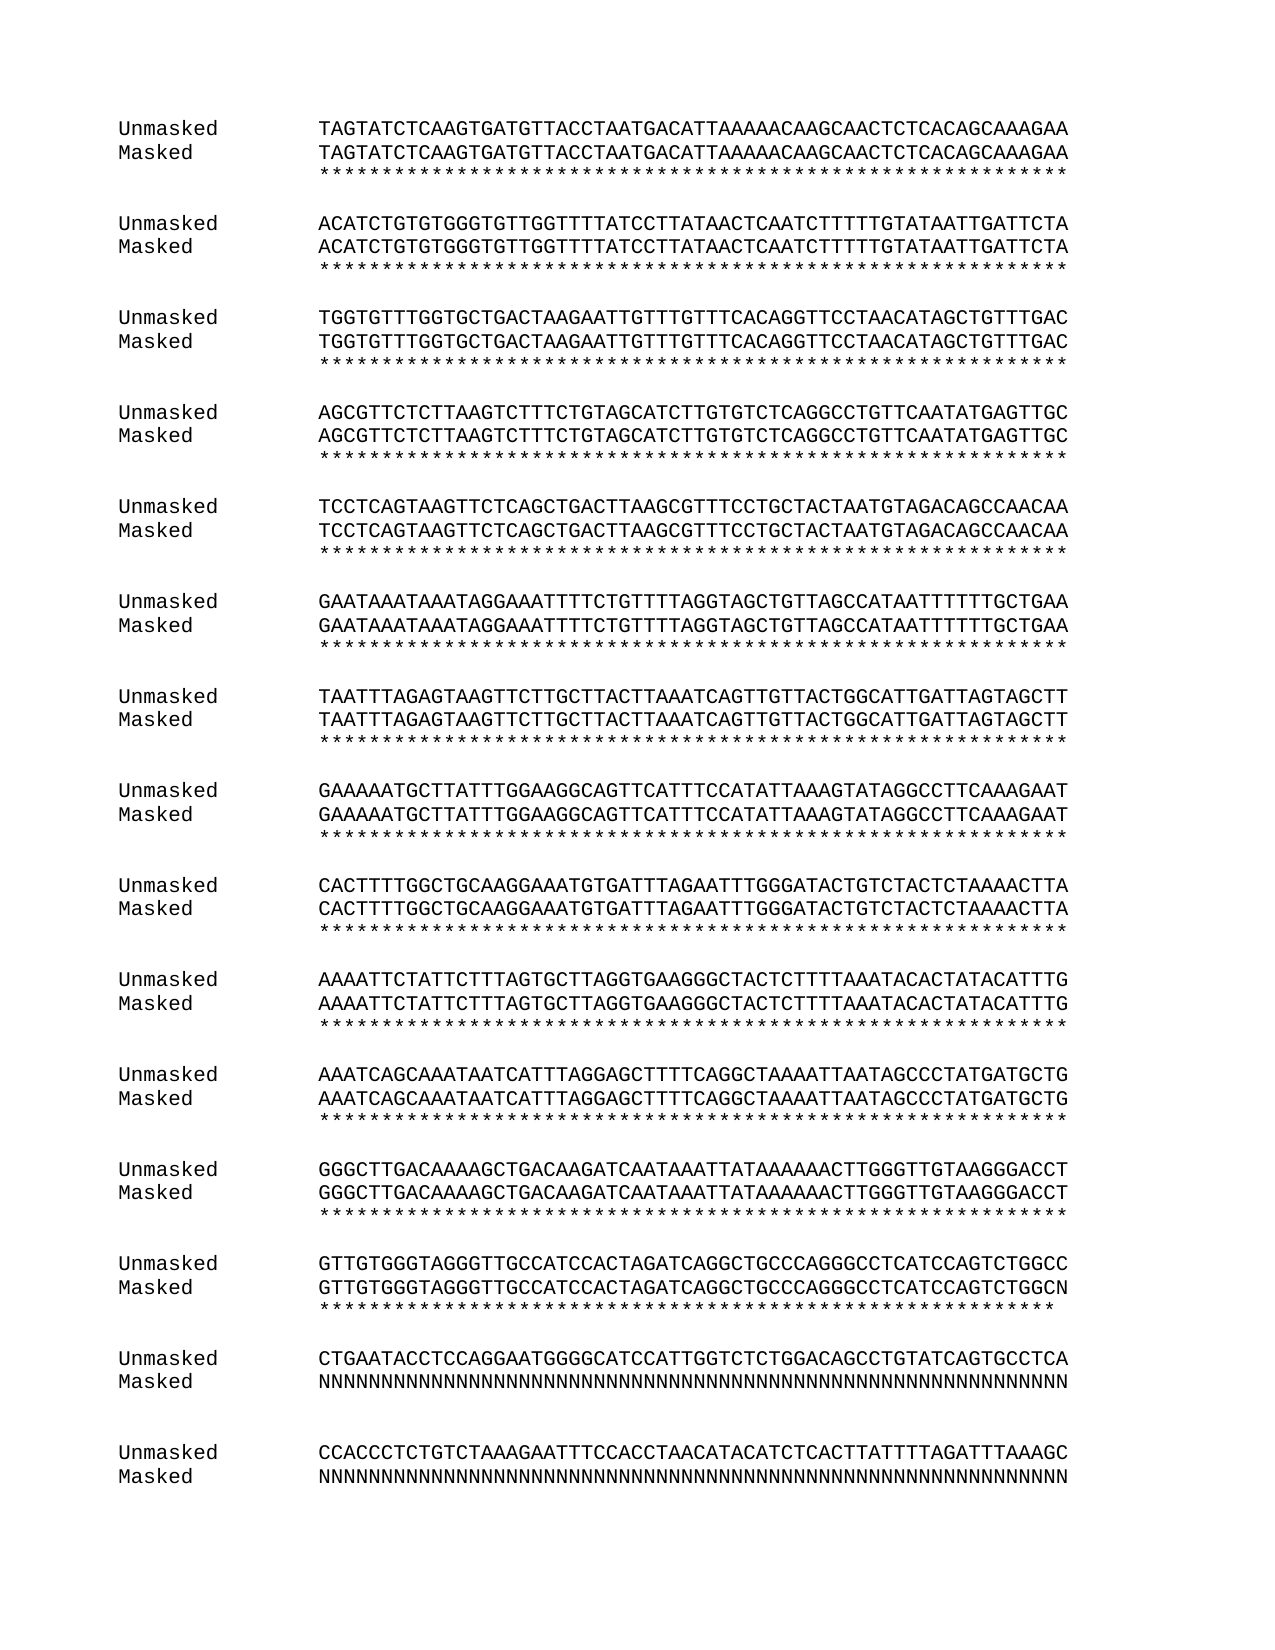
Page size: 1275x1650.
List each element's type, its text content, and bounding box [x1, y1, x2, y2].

text Unmasked CTGAATACCTCCAGGAATGGGGCATCCATTGGTCTCTGGACAGCCTGTATCAGTGCCTCA [118, 1348, 1157, 1371]
text Masked GAAAAATGCTTATTTGGAAGGCAGTTCATTTCCATATTAAAGTATAGGCCTTCAAAGAAT [118, 804, 1157, 827]
text Unmasked AGCGTTCTCTTAAGTCTTTCTGTAGCATCTTGTGTCTCAGGCCTGTTCAATATGAGTTGC [118, 402, 1157, 426]
text Unmasked GTTGTGGGTAGGGTTGCCATCCACTAGATCAGGCTGCCCAGGGCCTCATCCAGTCTGGCC [118, 1253, 1157, 1277]
text Unmasked TAATTTAGAGTAAGTTCTTGCTTACTTAAATCAGTTGTTACTGGCATTGATTAGTAGCTT [118, 686, 1157, 709]
text Unmasked TGGTGTTTGGTGCTGACTAAGAATTGTTTGTTTCACAGGTTCCTAACATAGCTGTTTGAC [118, 307, 1157, 331]
text Unmasked AAAATTCTATTCTTTAGTGCTTAGGTGAAGGGCTACTCTTTTAAATACACTATACATTTG [118, 969, 1157, 993]
text ************************************************************ [118, 922, 1157, 946]
text Unmasked GAATAAATAAATAGGAAATTTTCTGTTTTAGGTAGCTGTTAGCCATAATTTTTTGCTGAA [118, 591, 1157, 615]
text Masked AGCGTTCTCTTAAGTCTTTCTGTAGCATCTTGTGTCTCAGGCCTGTTCAATATGAGTTGC [118, 426, 1157, 449]
text ************************************************************ [118, 1111, 1157, 1135]
text Unmasked CCACCCTCTGTCTAAAGAATTTCCACCTAACATACATCTCACTTATTTTAGATTTAAAGC [118, 1442, 1157, 1466]
text Masked AAAATTCTATTCTTTAGTGCTTAGGTGAAGGGCTACTCTTTTAAATACACTATACATTTG [118, 993, 1157, 1017]
text Unmasked GGGCTTGACAAAAGCTGACAAGATCAATAAATTATAAAAAACTTGGGTTGTAAGGGACCT [118, 1158, 1157, 1182]
text Masked AAATCAGCAAATAATCATTTAGGAGCTTTTCAGGCTAAAATTAATAGCCCTATGATGCTG [118, 1088, 1157, 1111]
text ************************************************************ [118, 260, 1157, 284]
text Masked GAATAAATAAATAGGAAATTTTCTGTTTTAGGTAGCTGTTAGCCATAATTTTTTGCTGAA [118, 615, 1157, 638]
text Masked GGGCTTGACAAAAGCTGACAAGATCAATAAATTATAAAAAACTTGGGTTGTAAGGGACCT [118, 1182, 1157, 1206]
text Masked TCCTCAGTAAGTTCTCAGCTGACTTAAGCGTTTCCTGCTACTAATGTAGACAGCCAACAA [118, 520, 1157, 544]
text Masked ACATCTGTGTGGGTGTTGGTTTTATCCTTATAACTCAATCTTTTTGTATAATTGATTCTA [118, 236, 1157, 260]
text ************************************************************ [118, 733, 1157, 757]
text *********************************************************** [118, 1300, 1157, 1324]
text ************************************************************ [118, 449, 1157, 473]
text Unmasked GAAAAATGCTTATTTGGAAGGCAGTTCATTTCCATATTAAAGTATAGGCCTTCAAAGAAT [118, 780, 1157, 804]
text ************************************************************ [118, 827, 1157, 851]
text ************************************************************ [118, 1206, 1157, 1229]
text Unmasked AAATCAGCAAATAATCATTTAGGAGCTTTTCAGGCTAAAATTAATAGCCCTATGATGCTG [118, 1064, 1157, 1088]
text ************************************************************ [118, 638, 1157, 662]
text ************************************************************ [118, 544, 1157, 567]
text Masked TAGTATCTCAAGTGATGTTACCTAATGACATTAAAAACAAGCAACTCTCACAGCAAAGAA [118, 142, 1157, 165]
text Masked CACTTTTGGCTGCAAGGAAATGTGATTTAGAATTTGGGATACTGTCTACTCTAAAACTTA [118, 898, 1157, 922]
text ************************************************************ [118, 354, 1157, 378]
text Unmasked CACTTTTGGCTGCAAGGAAATGTGATTTAGAATTTGGGATACTGTCTACTCTAAAACTTA [118, 875, 1157, 898]
text ************************************************************ [118, 1017, 1157, 1040]
text Unmasked TAGTATCTCAAGTGATGTTACCTAATGACATTAAAAACAAGCAACTCTCACAGCAAAGAA [118, 118, 1157, 142]
text Masked TAATTTAGAGTAAGTTCTTGCTTACTTAAATCAGTTGTTACTGGCATTGATTAGTAGCTT [118, 709, 1157, 733]
text Masked NNNNNNNNNNNNNNNNNNNNNNNNNNNNNNNNNNNNNNNNNNNNNNNNNNNNNNNNNNNN [118, 1466, 1157, 1489]
text Unmasked ACATCTGTGTGGGTGTTGGTTTTATCCTTATAACTCAATCTTTTTGTATAATTGATTCTA [118, 213, 1157, 236]
text Unmasked TCCTCAGTAAGTTCTCAGCTGACTTAAGCGTTTCCTGCTACTAATGTAGACAGCCAACAA [118, 496, 1157, 520]
text ************************************************************ [118, 165, 1157, 189]
text Masked TGGTGTTTGGTGCTGACTAAGAATTGTTTGTTTCACAGGTTCCTAACATAGCTGTTTGAC [118, 331, 1157, 354]
text Masked NNNNNNNNNNNNNNNNNNNNNNNNNNNNNNNNNNNNNNNNNNNNNNNNNNNNNNNNNNNN [118, 1371, 1157, 1395]
text Masked GTTGTGGGTAGGGTTGCCATCCACTAGATCAGGCTGCCCAGGGCCTCATCCAGTCTGGCN [118, 1277, 1157, 1300]
